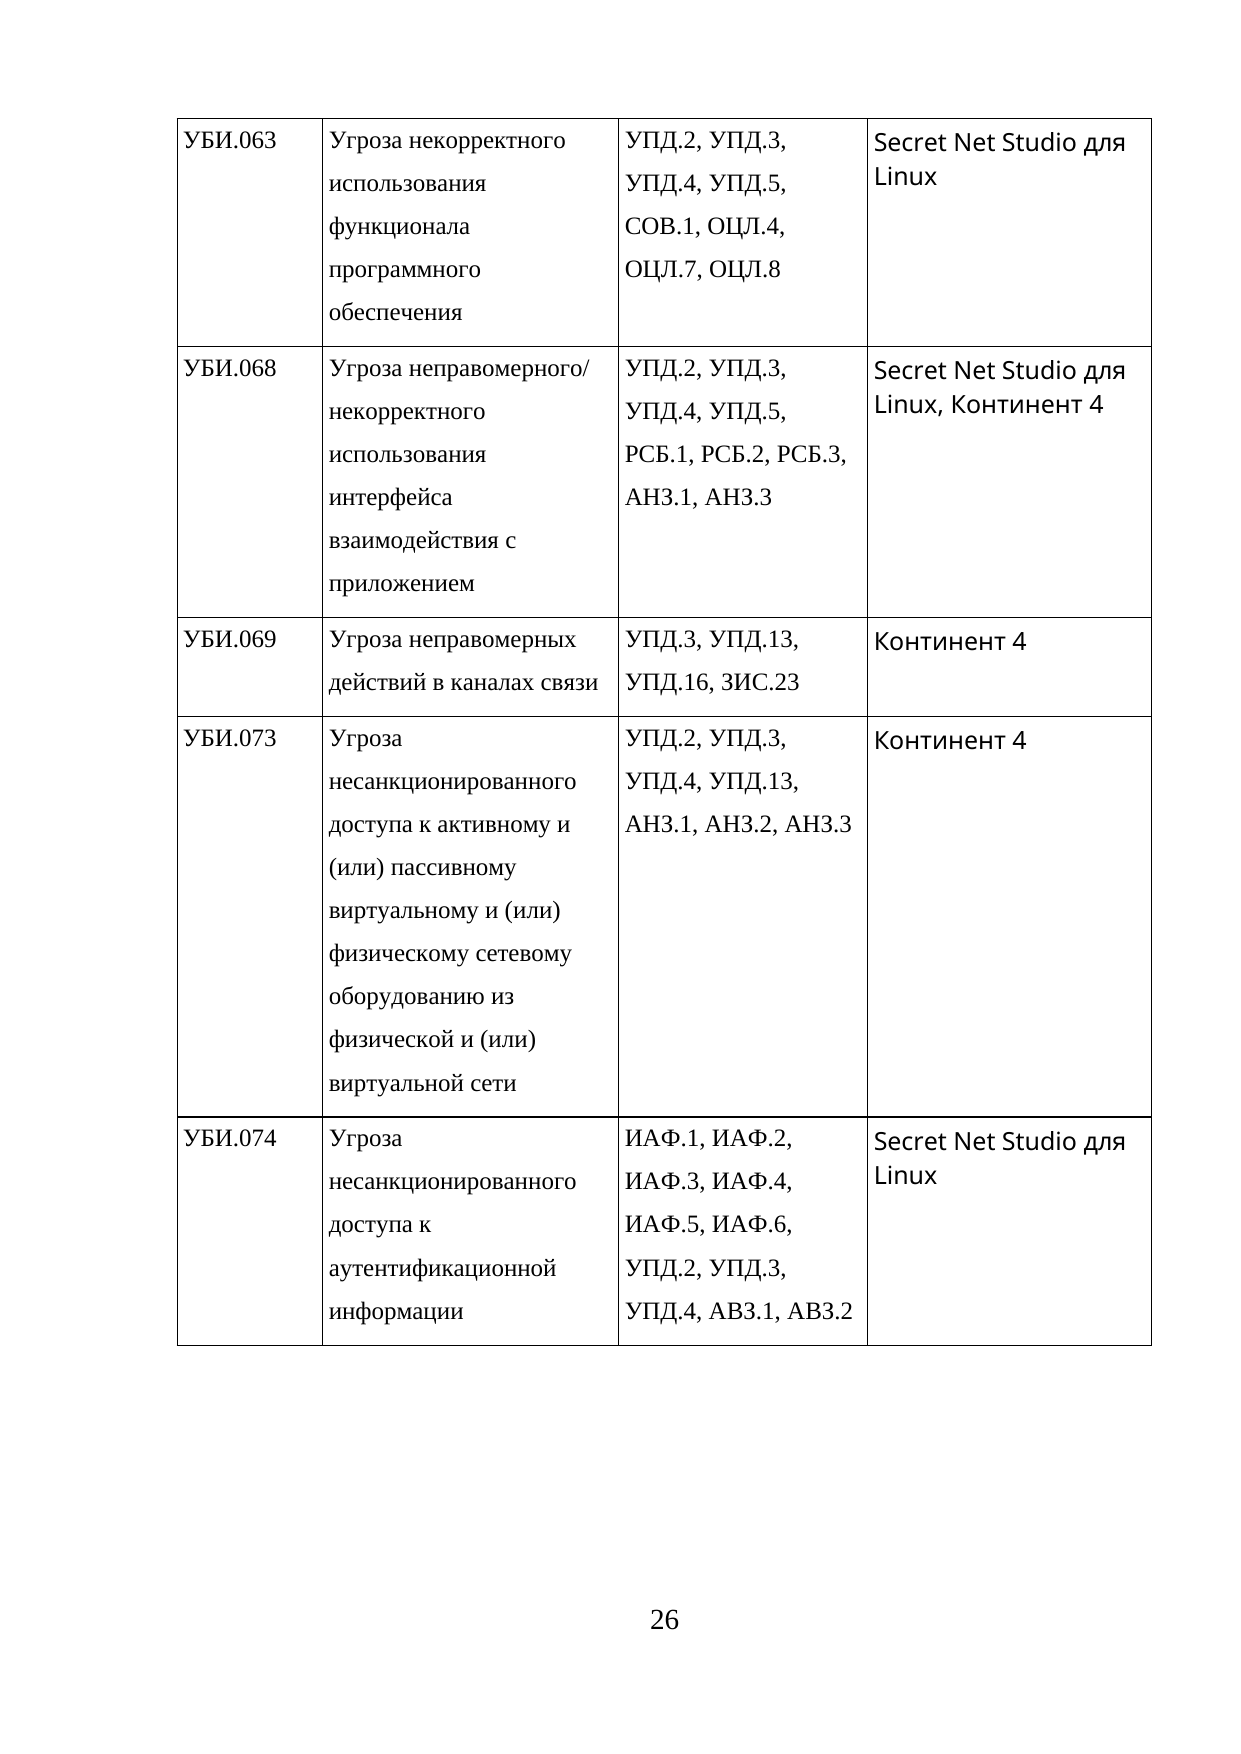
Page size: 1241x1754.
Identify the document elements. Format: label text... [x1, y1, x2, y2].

table_cell УБИ.074 [178, 1118, 322, 1344]
table_cell Угроза неправомерного/ некорректного использования интерфейса взаимодействия с приложением [323, 347, 618, 617]
table_cell УПД.2, УПД.3, УПД.4, УПД.13, АНЗ.1, АНЗ.2, АНЗ.3 [619, 717, 867, 1116]
table_cell УПД.3, УПД.13, УПД.16, ЗИС.23 [619, 618, 867, 716]
table_cell УБИ.073 [178, 717, 322, 1116]
table_cell УБИ.068 [178, 347, 322, 617]
table_cell ИАФ.1, ИАФ.2, ИАФ.3, ИАФ.4, ИАФ.5, ИАФ.6, УПД.2, УПД.3, УПД.4, АВЗ.1, АВЗ.2 [619, 1118, 867, 1344]
table_cell Secret Net Studio для Linux [868, 1118, 1151, 1344]
table_cell Угроза некорректного использования функционала программного обеспечения [323, 119, 618, 346]
table_cell Secret Net Studio для Linux, Континент 4 [868, 347, 1151, 617]
table_cell Угроза несанкционированного доступа к аутентификационной информации [323, 1118, 618, 1344]
table_cell УБИ.063 [178, 119, 322, 346]
table_cell УПД.2, УПД.3, УПД.4, УПД.5, СОВ.1, ОЦЛ.4, ОЦЛ.7, ОЦЛ.8 [619, 119, 867, 346]
table_cell Континент 4 [868, 618, 1151, 716]
table_cell Континент 4 [868, 717, 1151, 1116]
table_cell УБИ.069 [178, 618, 322, 716]
table_cell Угроза несанкционированного доступа к активному и (или) пассивному виртуальному и (или) физическому сетевому оборудованию из физической и (или) виртуальной сети [323, 717, 618, 1116]
table_cell УПД.2, УПД.3, УПД.4, УПД.5, РСБ.1, РСБ.2, РСБ.3, АНЗ.1, АНЗ.3 [619, 347, 867, 617]
table_cell Угроза неправомерных действий в каналах связи [323, 618, 618, 716]
table_cell Secret Net Studio для Linux [868, 119, 1151, 346]
